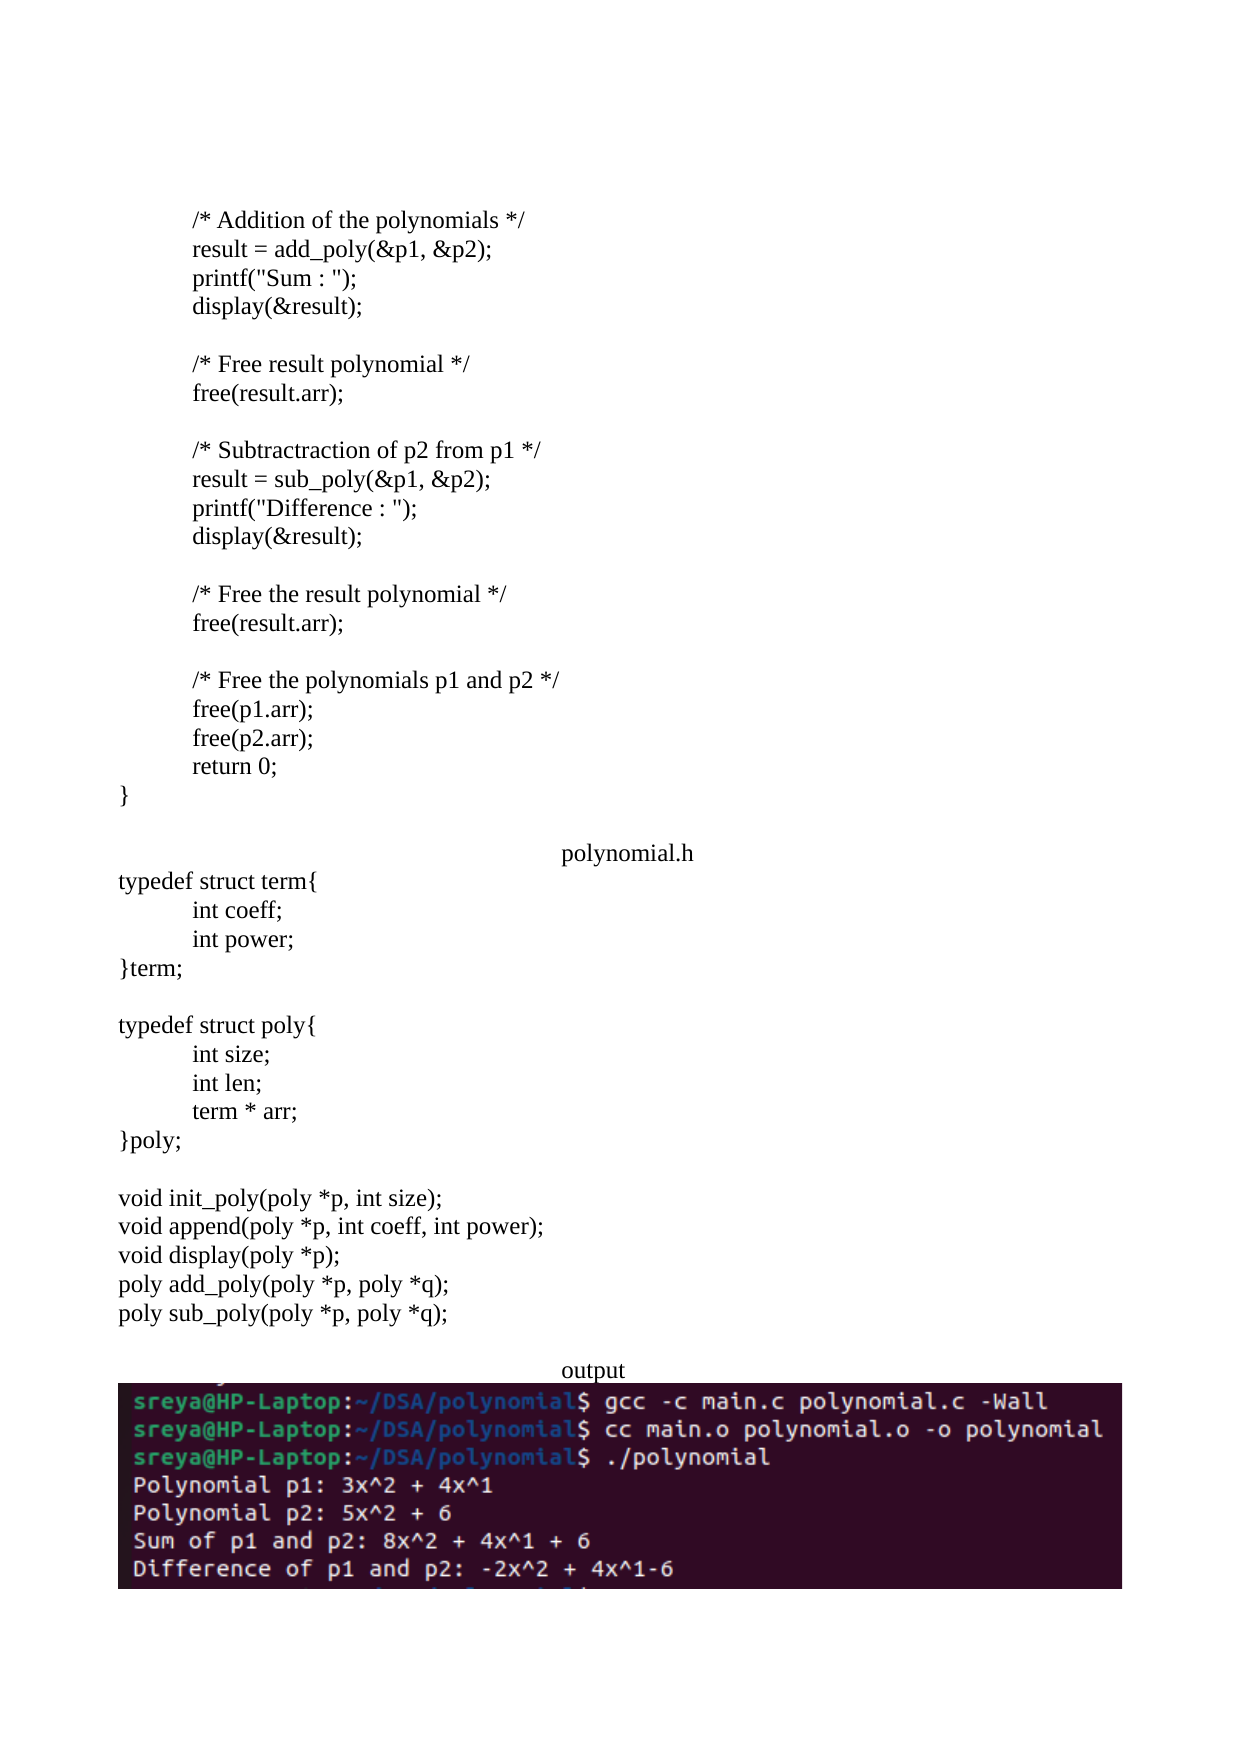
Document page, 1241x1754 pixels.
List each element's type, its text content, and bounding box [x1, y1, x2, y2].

text printf("Sum : "); [118, 263, 1122, 291]
text free(result.arr); [118, 378, 1122, 406]
text /* Free the result polynomial */ [118, 579, 1122, 608]
text poly sub_poly(poly *p, poly *q); [118, 1298, 1122, 1326]
text int len; [118, 1068, 1122, 1096]
text typedef struct term{ [118, 866, 1122, 895]
text }poly; [118, 1125, 1122, 1154]
text printf("Difference : "); [118, 493, 1122, 521]
text free(p2.arr); [118, 723, 1122, 751]
text free(result.arr); [118, 608, 1122, 636]
text result = sub_poly(&p1, &p2); [118, 464, 1122, 493]
text /* Subtractraction of p2 from p1 */ [118, 435, 1122, 464]
text poly add_poly(poly *p, poly *q); [118, 1269, 1122, 1298]
text } polynomial.h [118, 780, 1122, 866]
text int power; [118, 924, 1122, 953]
text int size; [118, 1039, 1122, 1068]
text free(p1.arr); [118, 694, 1122, 723]
picture [118, 1383, 1123, 1589]
text void init_poly(poly *p, int size); [118, 1183, 1122, 1211]
text /* Addition of the polynomials */ [118, 205, 1122, 234]
text result = add_poly(&p1, &p2); [118, 234, 1122, 263]
text term * arr; [118, 1096, 1122, 1125]
text display(&result); [118, 521, 1122, 550]
text typedef struct poly{ [118, 1010, 1122, 1039]
text void display(poly *p); [118, 1240, 1122, 1269]
text /* Free result polynomial */ [118, 349, 1122, 378]
text void append(poly *p, int coeff, int power); [118, 1211, 1122, 1240]
text }term; [118, 953, 1122, 981]
text int coeff; [118, 895, 1122, 924]
text return 0; [118, 751, 1122, 780]
text /* Free the polynomials p1 and p2 */ [118, 665, 1122, 694]
text output [118, 1355, 1122, 1383]
text display(&result); [118, 291, 1122, 320]
